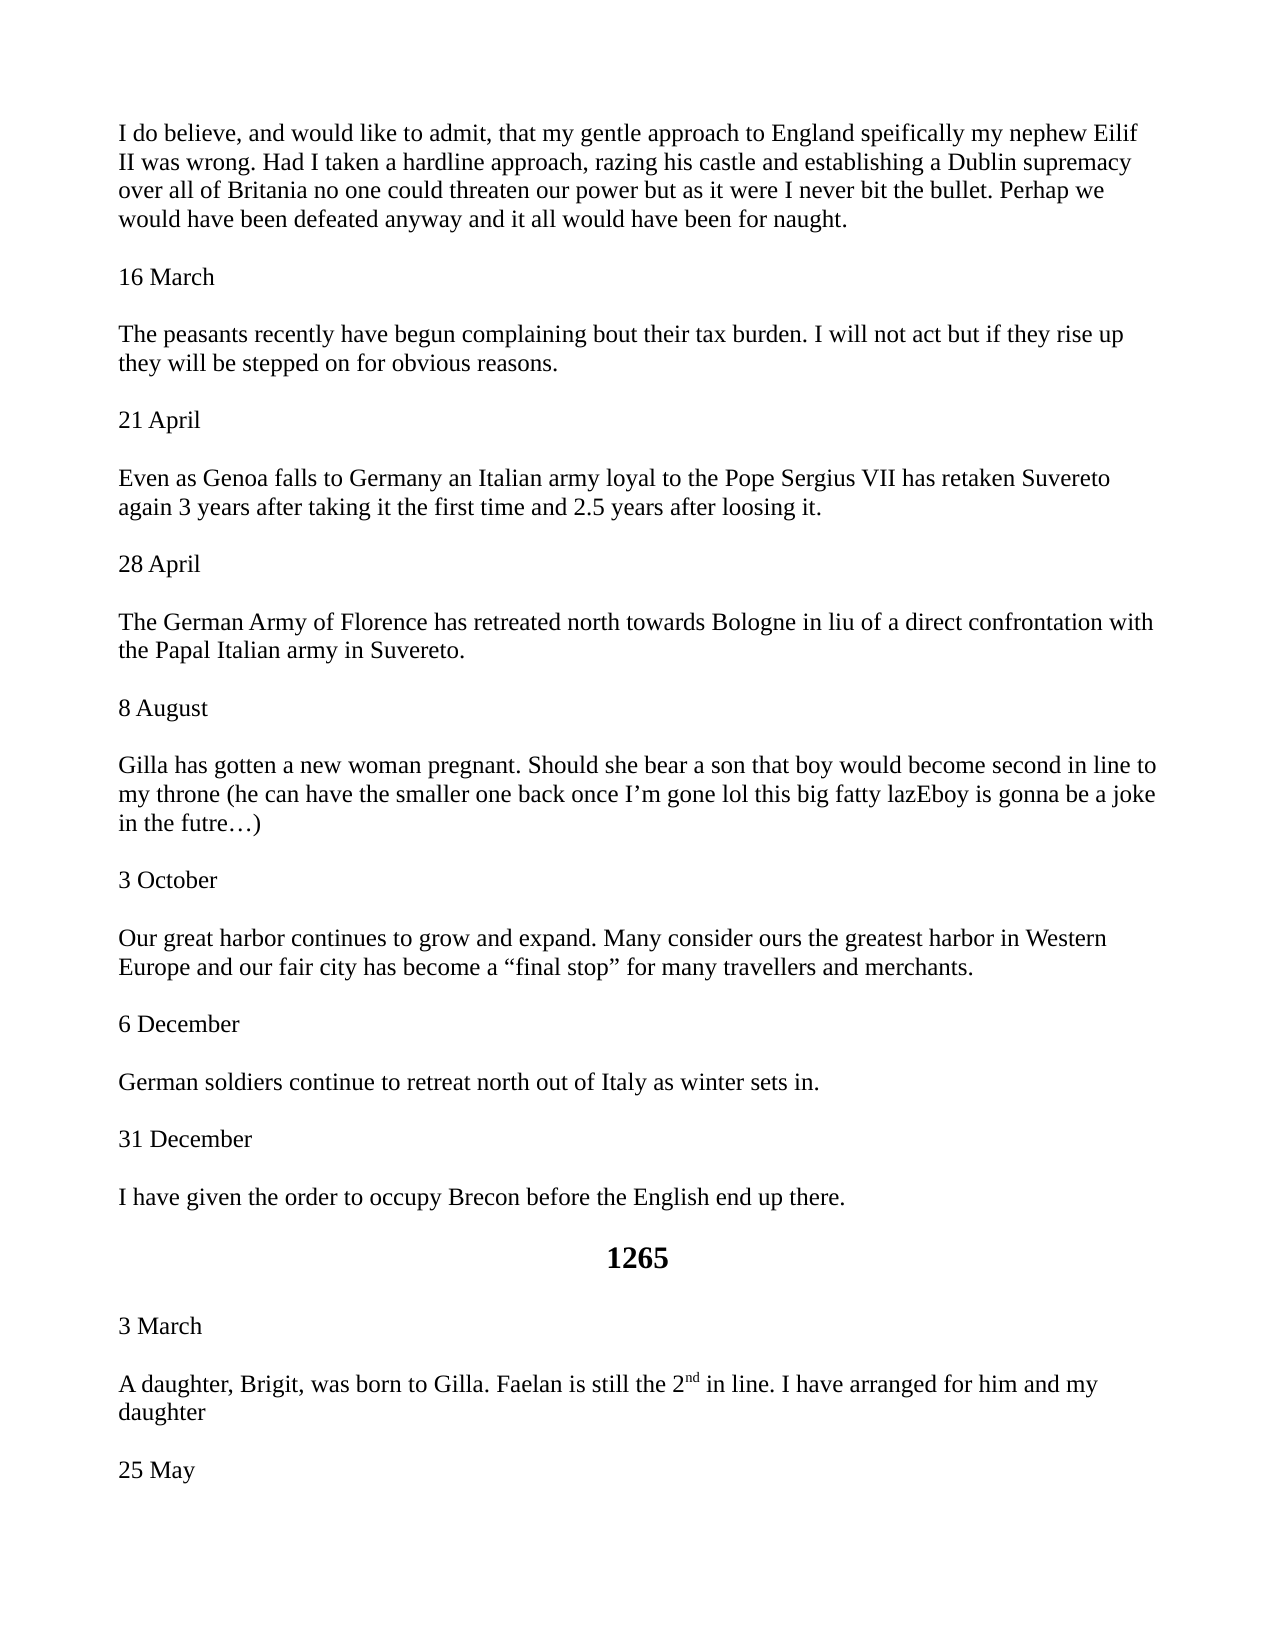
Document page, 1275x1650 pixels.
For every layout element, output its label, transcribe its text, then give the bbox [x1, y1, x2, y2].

text 6 December [118, 1009, 1157, 1038]
text Gilla has gotten a new woman pregnant. Should she bear a son that boy would become second in line to my throne (he can have the smaller one back once I’m gone lol this big fatty lazEboy is gonna be a joke in the futre…) [118, 751, 1157, 837]
text 28 April [118, 549, 1157, 578]
text 25 May [118, 1455, 1157, 1484]
text I have given the order to occupy Brecon before the English end up there. [118, 1182, 1157, 1211]
text A daughter, Brigit, was born to Gilla. Faelan is still the 2nd in line. I have arranged for him and my daughter [118, 1369, 1157, 1426]
text Our great harbor continues to grow and expand. Many consider ours the greatest harbor in Western Europe and our fair city has become a “final stop” for many travellers and merchants. [118, 923, 1157, 981]
text 8 August [118, 693, 1157, 722]
text 1265 [118, 1239, 1157, 1275]
text The peasants recently have begun complaining bout their tax burden. I will not act but if they rise up they will be stepped on for obvious reasons. [118, 319, 1157, 377]
text German soldiers continue to retreat north out of Italy as winter sets in. [118, 1067, 1157, 1096]
text The German Army of Florence has retreated north towards Bologne in liu of a direct confrontation with the Papal Italian army in Suvereto. [118, 607, 1157, 664]
text 16 March [118, 262, 1157, 291]
text I do believe, and would like to admit, that my gentle approach to England speifically my nephew Eilif II was wrong. Had I taken a hardline approach, razing his castle and establishing a Dublin supremacy over all of Britania no one could threaten our power but as it were I never bit the bullet. Perhap we would have been defeated anyway and it all would have been for naught. [118, 118, 1157, 233]
text Even as Genoa falls to Germany an Italian army loyal to the Pope Sergius VII has retaken Suvereto again 3 years after taking it the first time and 2.5 years after loosing it. [118, 463, 1157, 521]
text 3 October [118, 866, 1157, 894]
text 31 December [118, 1124, 1157, 1153]
text 21 April [118, 406, 1157, 434]
text 3 March [118, 1311, 1157, 1340]
